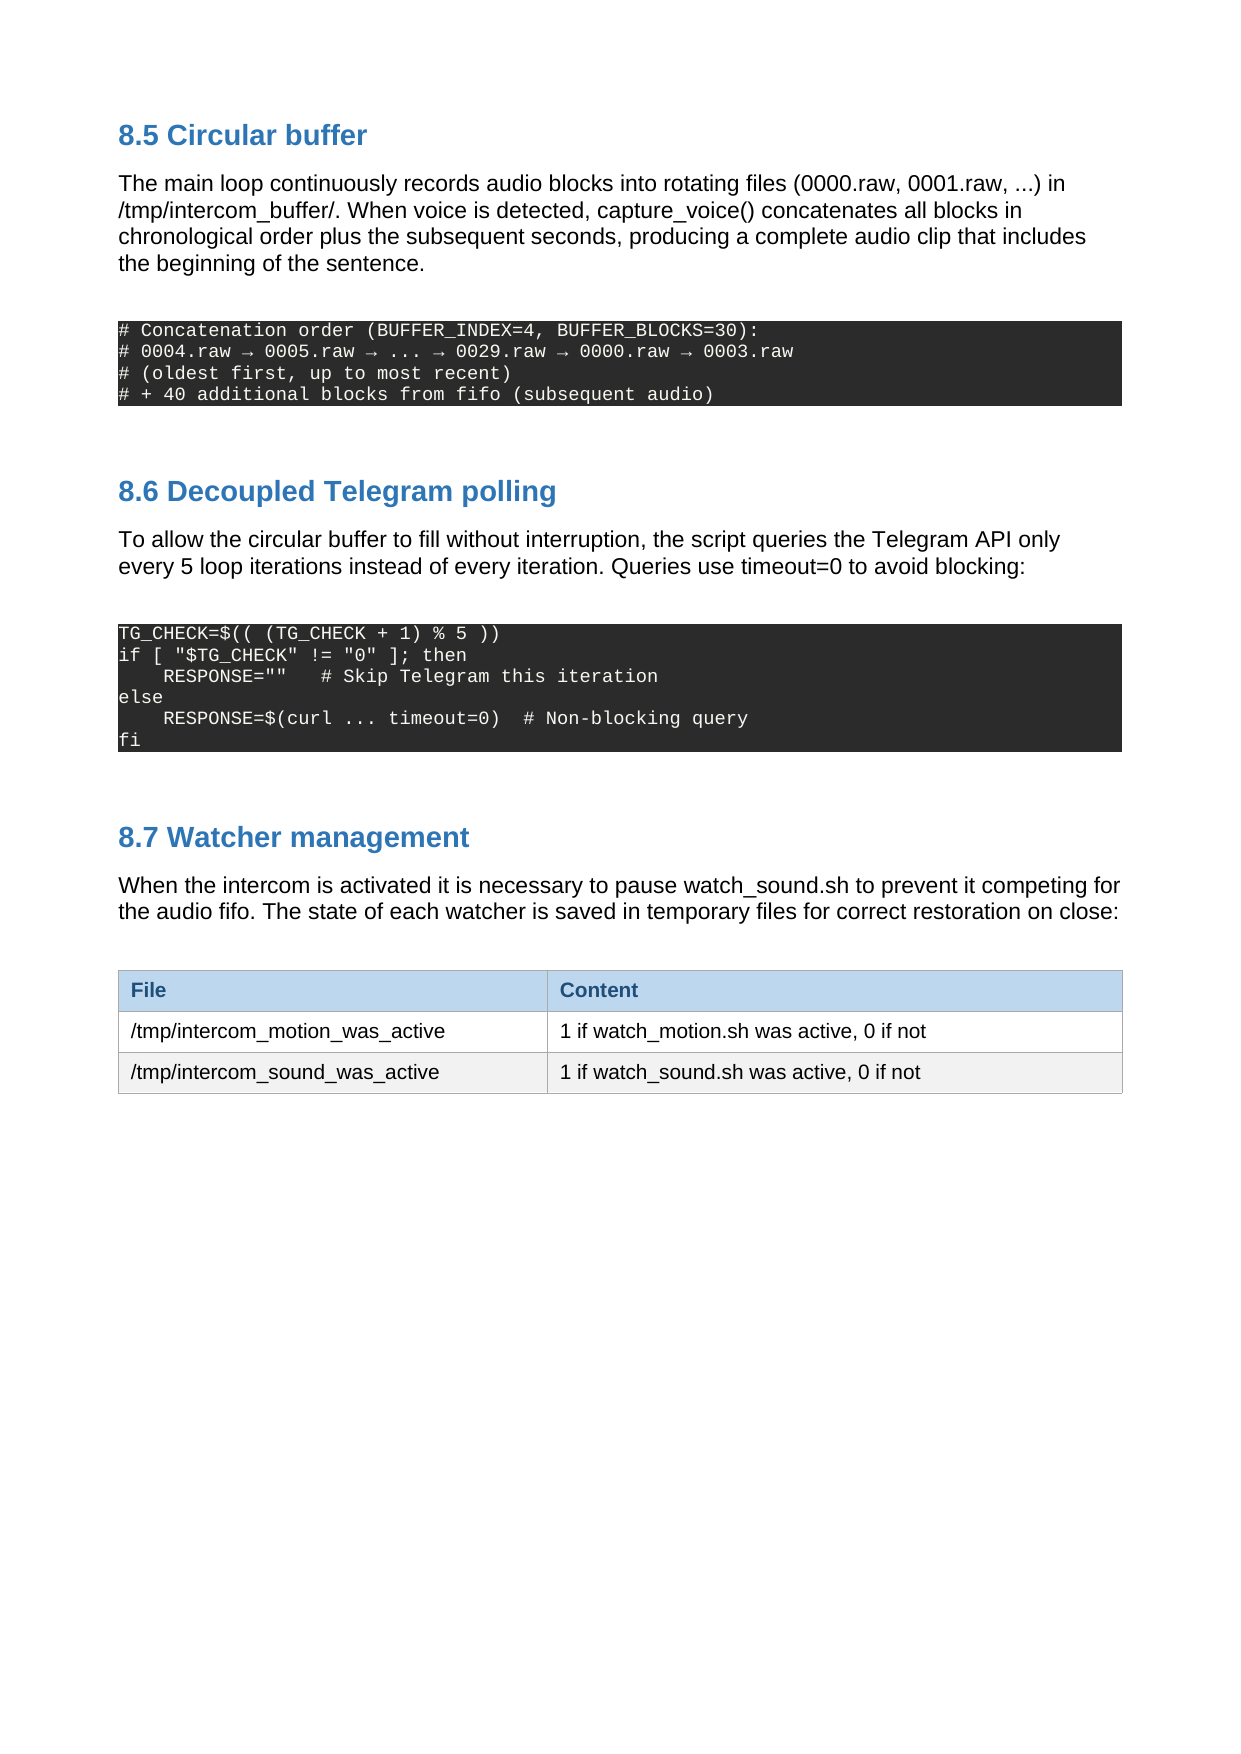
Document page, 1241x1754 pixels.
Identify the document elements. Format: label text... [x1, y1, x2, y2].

table_cell 1 if watch_sound.sh was active, 0 if not [548, 1053, 1122, 1092]
table_cell /tmp/intercom_motion_was_active [119, 1012, 547, 1052]
text # + 40 additional blocks from fifo (subsequent audio) [118, 385, 1122, 406]
text RESPONSE="" # Skip Telegram this iteration [118, 667, 1122, 688]
text RESPONSE=$(curl ... timeout=0) # Non-blocking query [118, 709, 1122, 730]
table_cell /tmp/intercom_sound_was_active [119, 1053, 547, 1092]
text 8.7 Watcher management [118, 819, 1122, 853]
text 8.5 Circular buffer [118, 118, 1122, 152]
text else [118, 688, 1122, 709]
text # Concatenation order (BUFFER_INDEX=4, BUFFER_BLOCKS=30): [118, 321, 1122, 342]
text fi [118, 730, 1122, 752]
text The main loop continuously records audio blocks into rotating files (0000.raw, 0001.raw, ...) in /tmp/intercom_buffer/. When voice is detected, capture_voice() concatenates all blocks in chronological order plus the subsequent seconds, producing a complete audio clip that includes the beginning of the sentence. [118, 170, 1122, 276]
text 8.6 Decoupled Telegram polling [118, 474, 1122, 507]
text To allow the circular buffer to fill without interruption, the script queries the Telegram API only every 5 loop iterations instead of every iteration. Queries use timeout=0 to avoid blocking: [118, 526, 1122, 579]
text TG_CHECK=$(( (TG_CHECK + 1) % 5 )) [118, 624, 1122, 645]
text # (oldest first, up to most recent) [118, 363, 1122, 385]
table_header File [119, 971, 547, 1011]
text # 0004.raw → 0005.raw → ... → 0029.raw → 0000.raw → 0003.raw [118, 342, 1122, 363]
table_cell 1 if watch_motion.sh was active, 0 if not [548, 1012, 1122, 1052]
table_header Content [548, 971, 1122, 1011]
text When the intercom is activated it is necessary to pause watch_sound.sh to prevent it competing for the audio fifo. The state of each watcher is saved in temporary files for correct restoration on close: [118, 872, 1122, 924]
text if [ "$TG_CHECK" != "0" ]; then [118, 645, 1122, 667]
